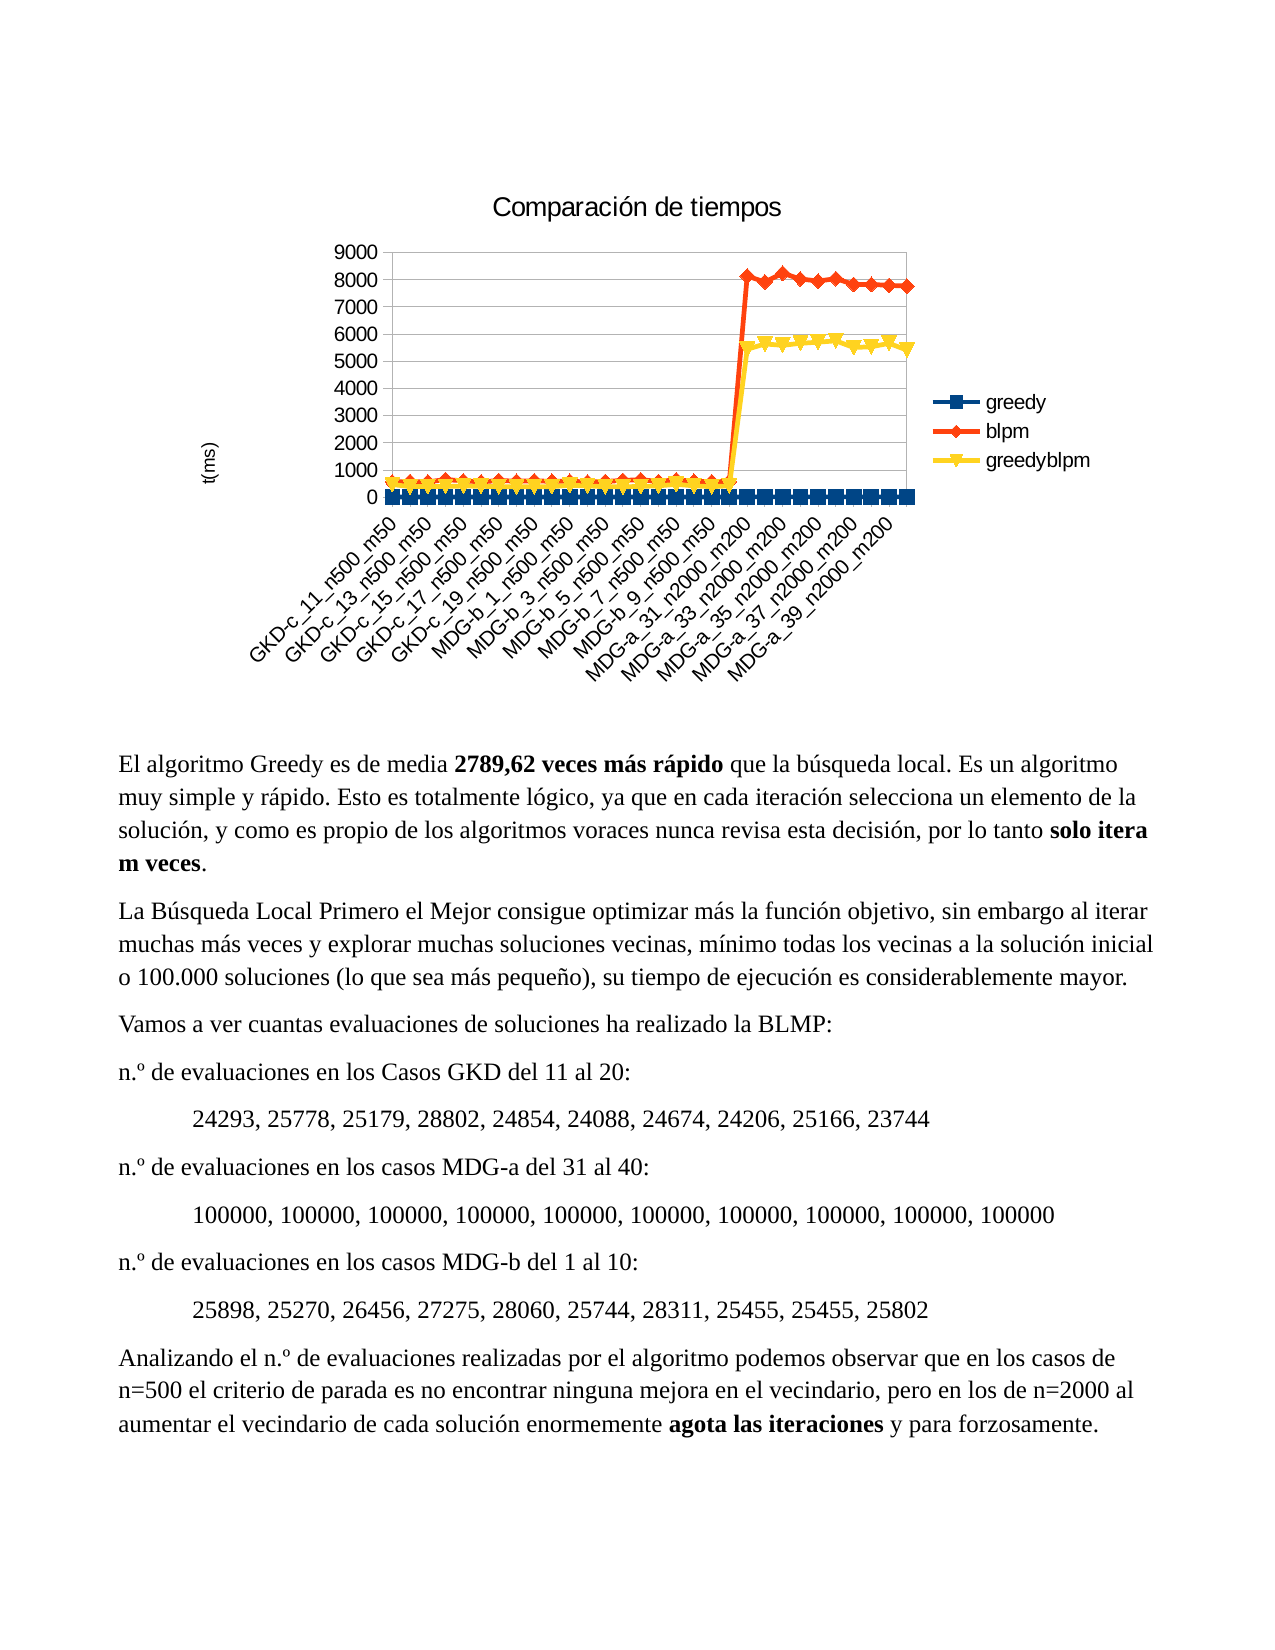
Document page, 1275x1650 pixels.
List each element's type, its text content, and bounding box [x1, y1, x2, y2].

text n.º de evaluaciones en los Casos GKD del 11 al 20: [118, 1057, 1157, 1086]
text Vamos a ver cuantas evaluaciones de soluciones ha realizado la BLMP: [118, 1009, 1157, 1038]
text 25898, 25270, 26456, 27275, 28060, 25744, 28311, 25455, 25455, 25802 [118, 1295, 1157, 1324]
text 24293, 25778, 25179, 28802, 24854, 24088, 24674, 24206, 25166, 23744 [118, 1104, 1157, 1133]
text La Búsqueda Local Primero el Mejor consigue optimizar más la función objetivo, sin embargo al iterar muchas más veces y explorar muchas soluciones vecinas, mínimo todas los vecinas a la solución inicial o 100.000 soluciones (lo que sea más pequeño), su tiempo de ejecución es considerablemente mayor. [118, 896, 1157, 991]
text Analizando el n.º de evaluaciones realizadas por el algoritmo podemos observar que en los casos de n=500 el criterio de parada es no encontrar ninguna mejora en el vecindario, pero en los de n=2000 al aumentar el vecindario de cada solución enormemente agota las iteraciones y para forzosamente. [118, 1343, 1157, 1437]
text El algoritmo Greedy es de media 2789,62 veces más rápido que la búsqueda local. Es un algoritmo muy simple y rápido. Esto es totalmente lógico, ya que en cada iteración selecciona un elemento de la solución, y como es propio de los algoritmos voraces nunca revisa esta decisión, por lo tanto solo itera m veces. [118, 749, 1157, 877]
text 100000, 100000, 100000, 100000, 100000, 100000, 100000, 100000, 100000, 100000 [118, 1200, 1157, 1228]
text n.º de evaluaciones en los casos MDG-b del 1 al 10: [118, 1247, 1157, 1276]
text n.º de evaluaciones en los casos MDG-a del 31 al 40: [118, 1152, 1157, 1181]
